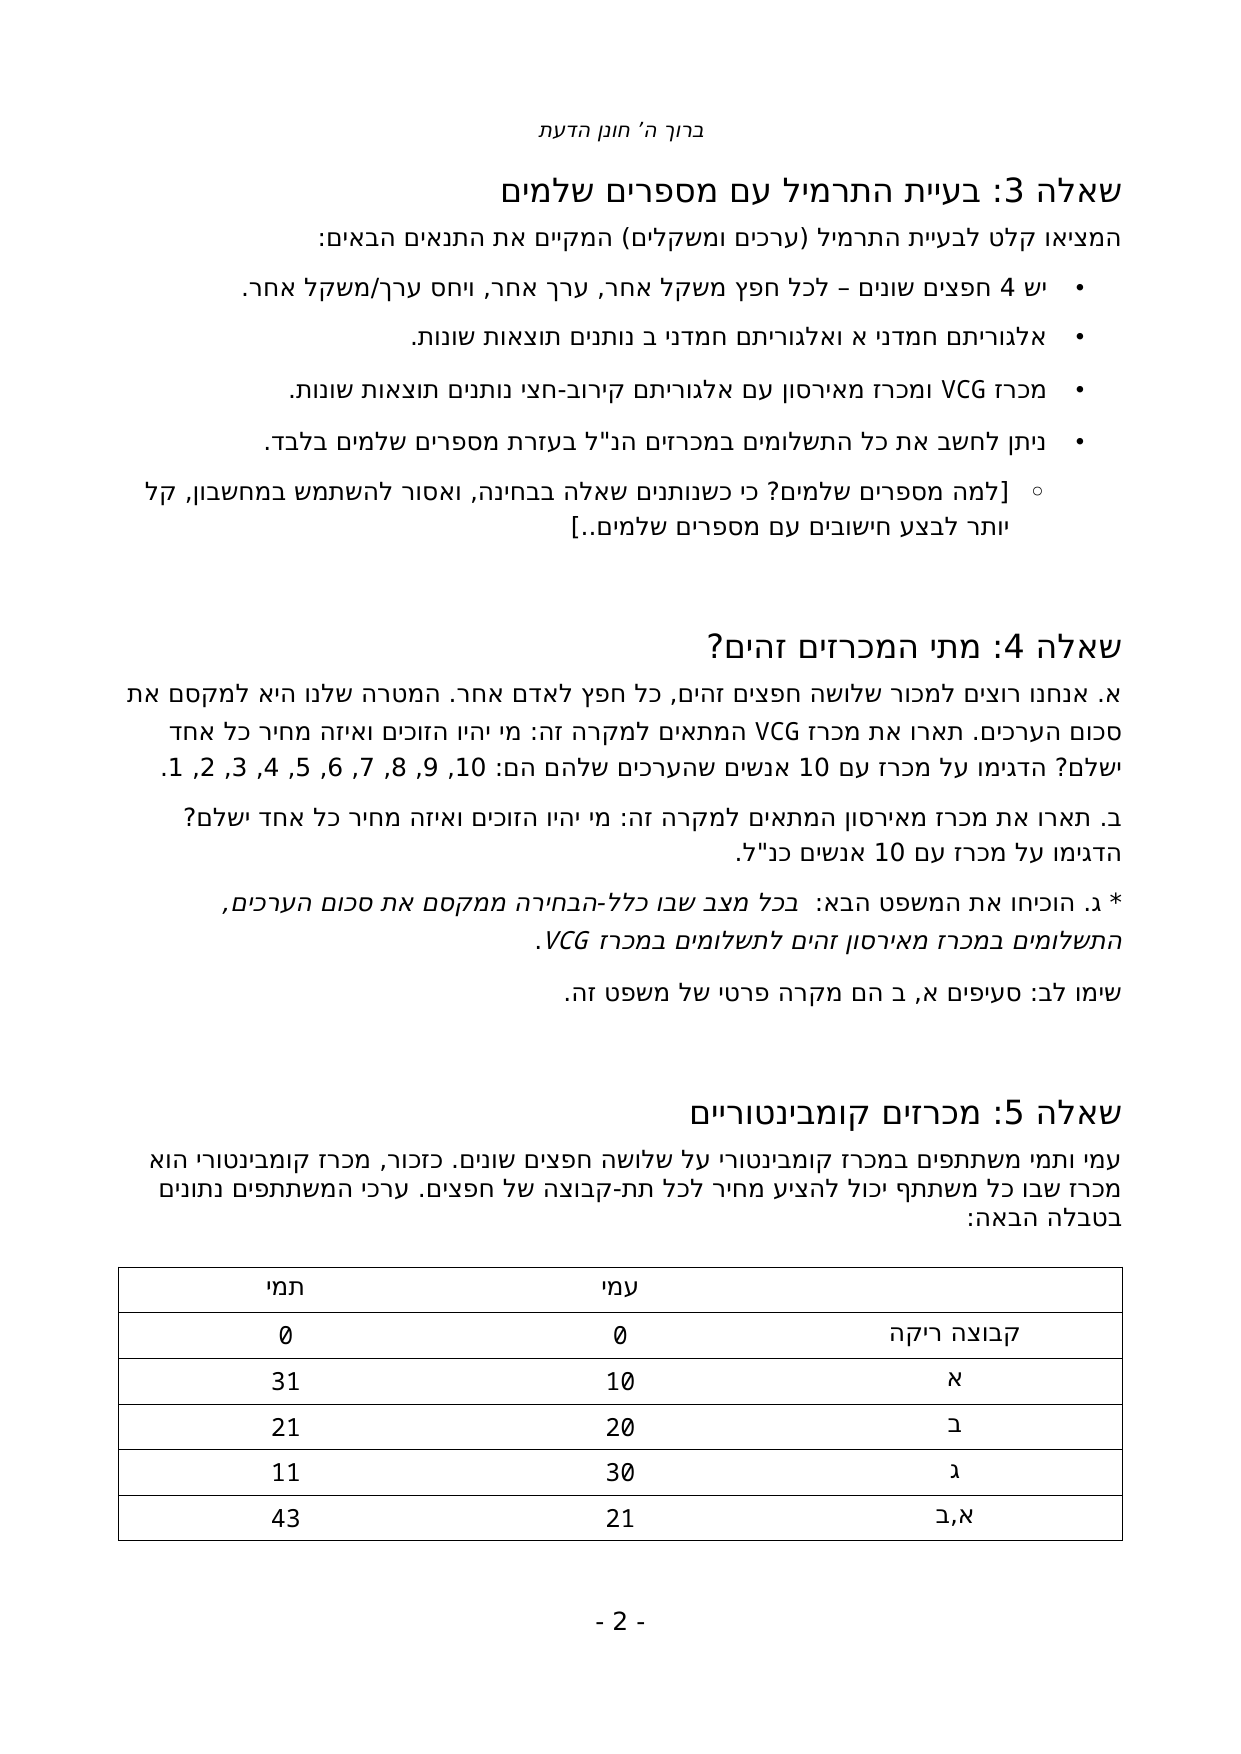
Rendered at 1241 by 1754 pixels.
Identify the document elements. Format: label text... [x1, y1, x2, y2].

table_cell 11 [119, 1450, 453, 1495]
table_cell 21 [119, 1405, 453, 1449]
text עמי ותמי משתתפים במכרז קומבינטורי על שלושה חפצים שונים. כזכור, מכרז קומבינטורי הוא מכרז שבו כל משתתף יכול להציע מחיר לכל תת-קבוצה של חפצים. ערכי המשתתפים נתונים בטבלה הבאה: [118, 1145, 1122, 1232]
table_cell קבוצה ריקה [788, 1313, 1122, 1358]
table_cell א,ב [788, 1496, 1122, 1540]
list מכרז VCG ומכרז מאירסון עם אלגוריתם קירוב-חצי נותנים תוצאות שונות. [118, 372, 1084, 406]
subtitle שאלה 3: בעיית התרמיל עם מספרים שלמים [118, 172, 1122, 211]
table_header [788, 1268, 1122, 1312]
text המציאו קלט לבעיית התרמיל (ערכים ומשקלים) המקיים את התנאים הבאים: [118, 223, 1122, 252]
table_cell ג [788, 1450, 1122, 1495]
text ב. תארו את מכרז מאירסון המתאים למקרה זה: מי יהיו הזוכים ואיזה מחיר כל אחד ישלם? הדגימו על מכרז עם 10 אנשים כנ"ל. [118, 803, 1122, 867]
list יש 4 חפצים שונים – לכל חפץ משקל אחר, ערך אחר, ויחס ערך/משקל אחר. [118, 273, 1084, 302]
table_header תמי [119, 1268, 453, 1312]
table_cell 0 [453, 1313, 787, 1358]
table_cell 30 [453, 1450, 787, 1495]
list ניתן לחשב את כל התשלומים במכרזים הנ"ל בעזרת מספרים שלמים בלבד. [118, 427, 1084, 457]
subtitle שאלה 5: מכרזים קומבינטוריים [118, 1094, 1122, 1132]
table_cell 10 [453, 1359, 787, 1403]
table_header עמי [453, 1268, 787, 1312]
table_cell 43 [119, 1496, 453, 1540]
text * ג. הוכיחו את המשפט הבא: בכל מצב שבו כלל-הבחירה ממקסם את סכום הערכים, התשלומים במכרז מאירסון זהים לתשלומים במכרז VCG. [118, 888, 1122, 957]
table_cell ב [788, 1405, 1122, 1449]
text א. אנחנו רוצים למכור שלושה חפצים זהים, כל חפץ לאדם אחר. המטרה שלנו היא למקסם את סכום הערכים. תארו את מכרז VCG המתאים למקרה זה: מי יהיו הזוכים ואיזה מחיר כל אחד ישלם? הדגימו על מכרז עם 10 אנשים שהערכים שלהם הם: 10, 9, 8, 7, 6, 5, 4, 3, 2, 1. [118, 679, 1122, 783]
table_cell 21 [453, 1496, 787, 1540]
subtitle שאלה 4: מתי המכרזים זהים? [118, 627, 1122, 666]
list [למה מספרים שלמים? כי כשנותנים שאלה בבחינה, ואסור להשתמש במחשבון, קל יותר לבצע חישובים עם מספרים שלמים..] [118, 477, 1047, 541]
table_cell 20 [453, 1405, 787, 1449]
text שימו לב: סעיפים א, ב הם מקרה פרטי של משפט זה. [118, 978, 1122, 1007]
table_cell 0 [119, 1313, 453, 1358]
list אלגוריתם חמדני א ואלגוריתם חמדני ב נותנים תוצאות שונות. [118, 322, 1084, 352]
table_cell 31 [119, 1359, 453, 1403]
table_cell א [788, 1359, 1122, 1403]
